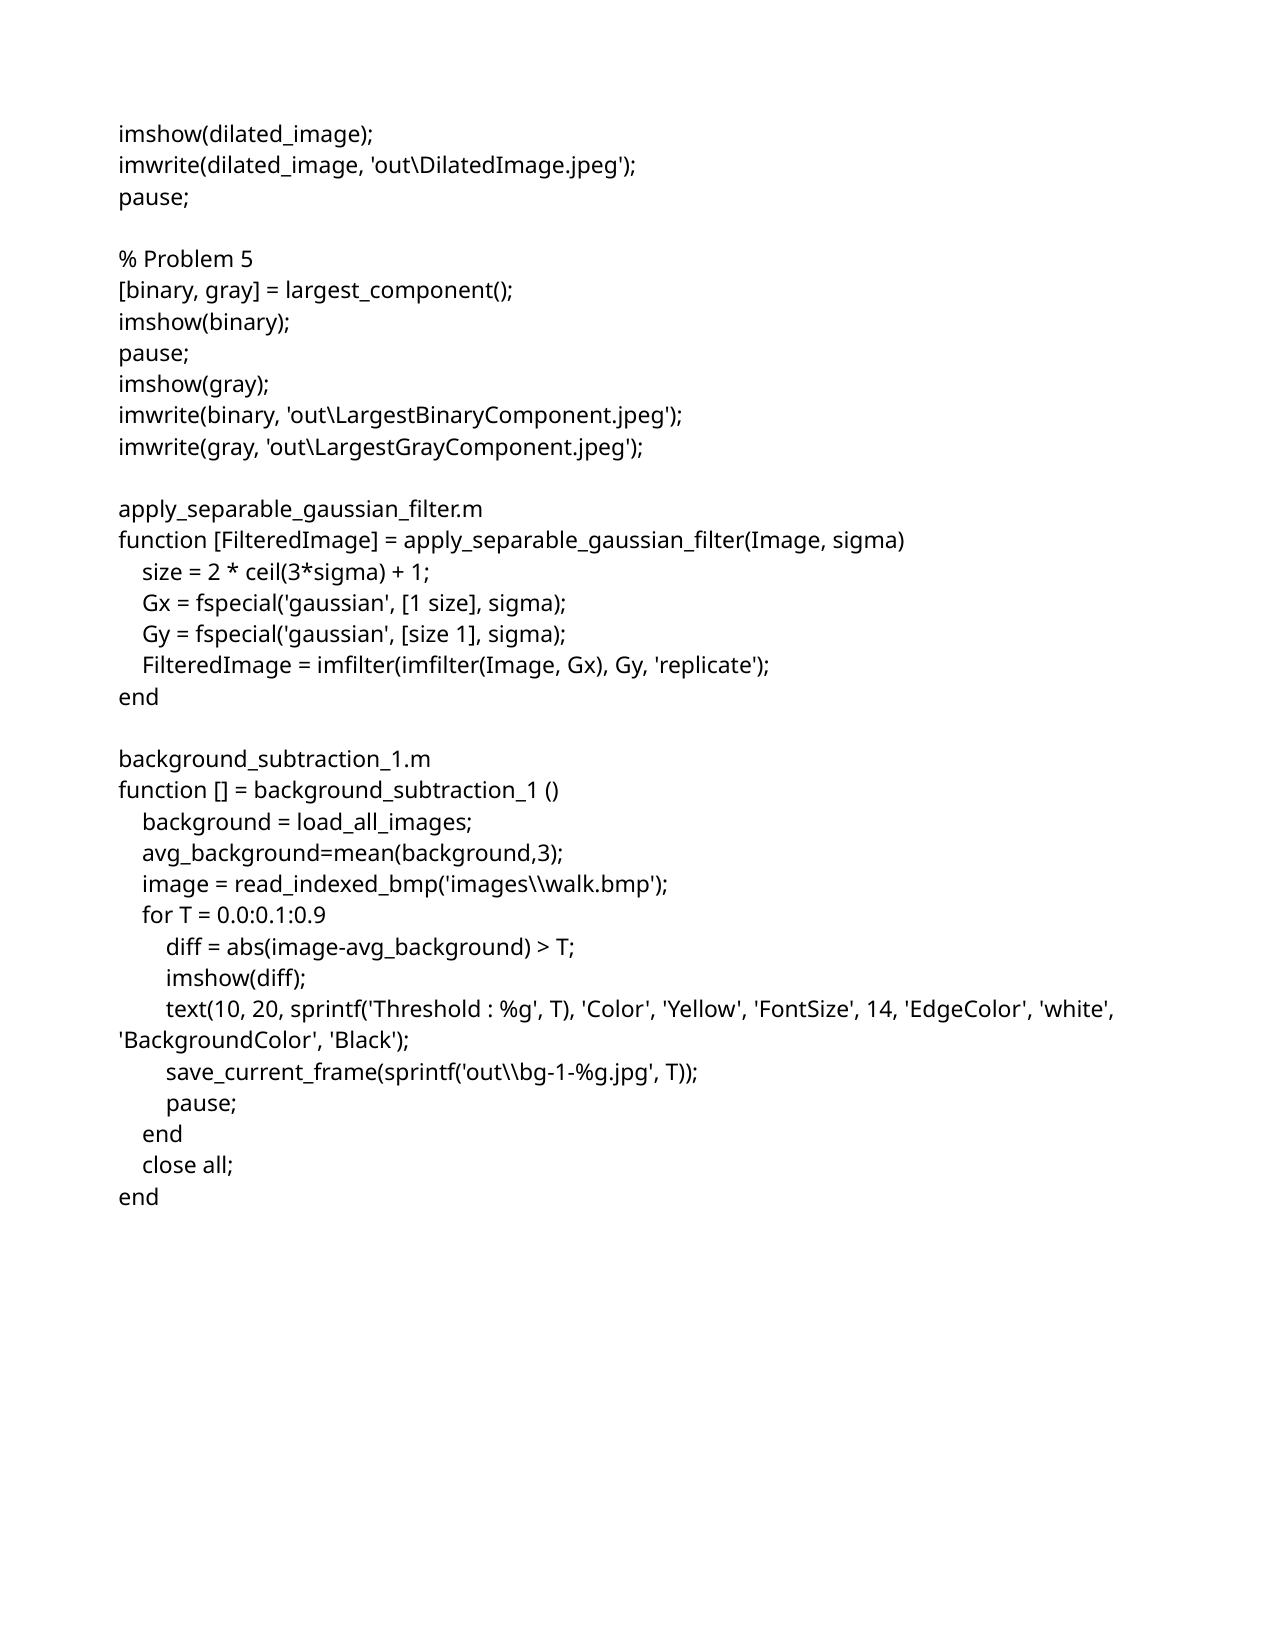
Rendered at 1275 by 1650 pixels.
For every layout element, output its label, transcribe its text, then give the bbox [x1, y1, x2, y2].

text end [118, 1118, 1157, 1149]
text size = 2 * ceil(3*sigma) + 1; [118, 556, 1157, 587]
text imshow(gray); [118, 368, 1157, 399]
text imwrite(binary, 'out\LargestBinaryComponent.jpeg'); [118, 399, 1157, 431]
text background_subtraction_1.m [118, 743, 1157, 774]
text pause; [118, 337, 1157, 368]
text Gy = fspecial('gaussian', [size 1], sigma); [118, 618, 1157, 649]
text apply_separable_gaussian_filter.m [118, 493, 1157, 524]
text pause; [118, 181, 1157, 212]
text imshow(binary); [118, 306, 1157, 337]
text for T = 0.0:0.1:0.9 [118, 899, 1157, 931]
text pause; [118, 1087, 1157, 1118]
text diff = abs(image-avg_background) > T; [118, 931, 1157, 962]
text text(10, 20, sprintf('Threshold : %g', T), 'Color', 'Yellow', 'FontSize', 14, 'EdgeColor', 'white', 'BackgroundColor', 'Black'); [118, 993, 1157, 1056]
text end [118, 1181, 1157, 1212]
text background = load_all_images; [118, 806, 1157, 837]
text imshow(dilated_image); [118, 118, 1157, 149]
text [binary, gray] = largest_component(); [118, 274, 1157, 306]
text imwrite(dilated_image, 'out\DilatedImage.jpeg'); [118, 149, 1157, 181]
text imwrite(gray, 'out\LargestGrayComponent.jpeg'); [118, 431, 1157, 462]
text save_current_frame(sprintf('out\\bg-1-%g.jpg', T)); [118, 1056, 1157, 1087]
text function [FilteredImage] = apply_separable_gaussian_filter(Image, sigma) [118, 524, 1157, 556]
text avg_background=mean(background,3); [118, 837, 1157, 868]
text image = read_indexed_bmp('images\\walk.bmp'); [118, 868, 1157, 899]
text Gx = fspecial('gaussian', [1 size], sigma); [118, 587, 1157, 618]
text end [118, 681, 1157, 712]
text imshow(diff); [118, 962, 1157, 993]
text FilteredImage = imfilter(imfilter(Image, Gx), Gy, 'replicate'); [118, 649, 1157, 681]
text function [] = background_subtraction_1 () [118, 774, 1157, 806]
text % Problem 5 [118, 243, 1157, 274]
text close all; [118, 1149, 1157, 1181]
